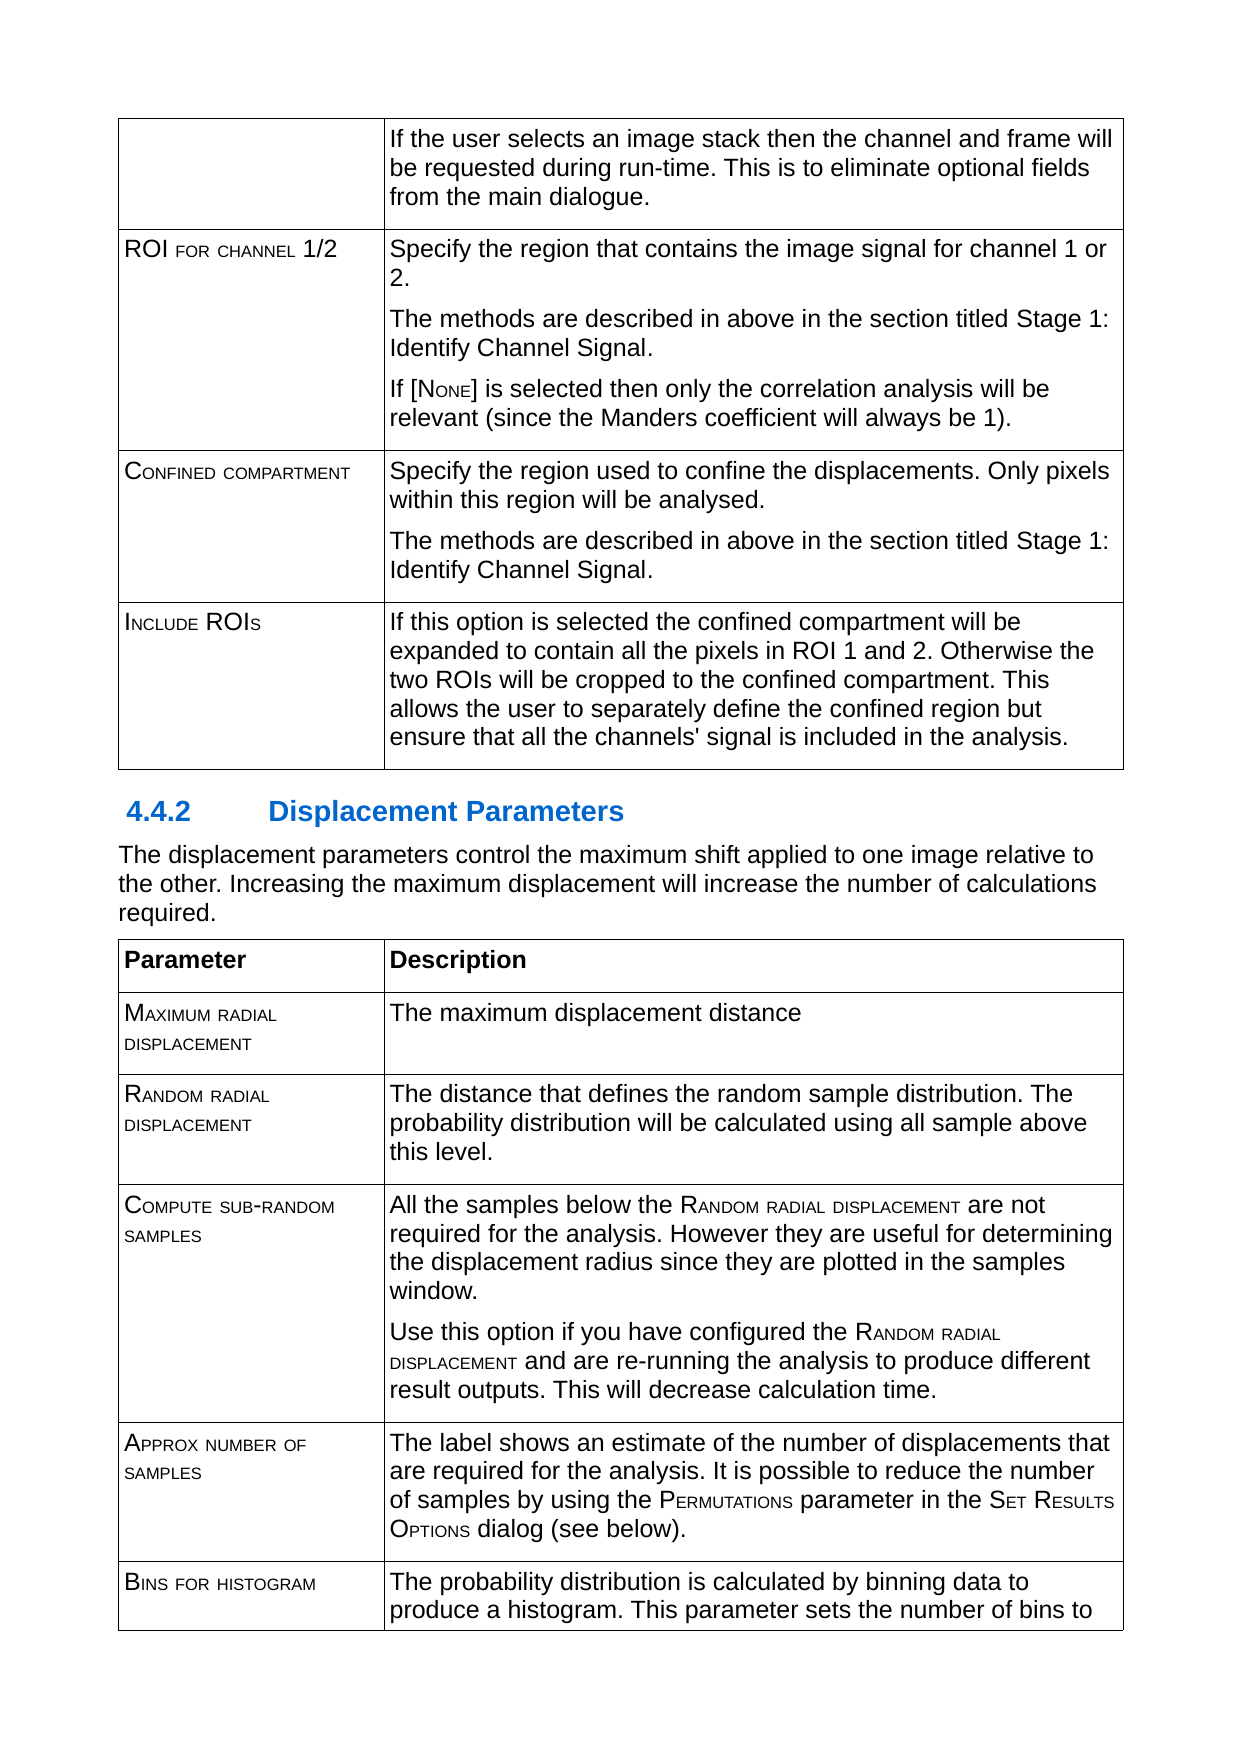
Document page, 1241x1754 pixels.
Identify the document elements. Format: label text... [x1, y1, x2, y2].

table_cell Specify the region that contains the image signal for channel 1 or 2. The methods are described in above in the section titled Stage 1: Identify Channel Signal. If [None] is selected then only the correlation analysis will be relevant (since the Manders coefficient will always be 1). [385, 230, 1123, 450]
table_cell If this option is selected the confined compartment will be expanded to contain all the pixels in ROI 1 and 2. Otherwise the two ROIs will be cropped to the confined compartment. This allows the user to separately define the confined region but ensure that all the channels' signal is included in the analysis. [385, 603, 1123, 769]
table_cell Approx number of samples [119, 1423, 384, 1561]
table_cell Bins for histogram [119, 1562, 384, 1630]
table_cell The label shows an estimate of the number of displacements that are required for the analysis. It is possible to reduce the number of samples by using the Permutations parameter in the Set Results Options dialog (see below). [385, 1423, 1123, 1561]
text The displacement parameters control the maximum shift applied to one image relative to the other. Increasing the maximum displacement will increase the number of calculations required. [118, 841, 1122, 927]
table_cell The distance that defines the random sample distribution. The probability distribution will be calculated using all sample above this level. [385, 1075, 1123, 1184]
table_cell [119, 119, 384, 228]
table_cell The maximum displacement distance [385, 993, 1123, 1074]
table_cell If the user selects an image stack then the channel and frame will be requested during run-time. This is to eliminate optional fields from the main dialogue. [385, 119, 1123, 228]
table_cell Random radial displacement [119, 1075, 384, 1184]
table_cell ROI for channel 1/2 [119, 230, 384, 450]
table_cell The probability distribution is calculated by binning data to produce a histogram. This parameter sets the number of bins to [385, 1562, 1123, 1630]
table_cell Compute sub-random samples [119, 1185, 384, 1422]
table_cell All the samples below the Random radial displacement are not required for the analysis. However they are useful for determining the displacement radius since they are plotted in the samples window. Use this option if you have configured the Random radial displacement and are re-running the analysis to produce different result outputs. This will decrease calculation time. [385, 1185, 1123, 1422]
table_cell Include ROIs [119, 603, 384, 769]
subtitle Displacement Parameters [118, 794, 1122, 828]
table_cell Specify the region used to confine the displacements. Only pixels within this region will be analysed. The methods are described in above in the section titled Stage 1: Identify Channel Signal. [385, 451, 1123, 602]
table_cell Confined compartment [119, 451, 384, 602]
table_header Description [385, 940, 1123, 992]
table_cell Maximum radial displacement [119, 993, 384, 1074]
table_header Parameter [119, 940, 384, 992]
